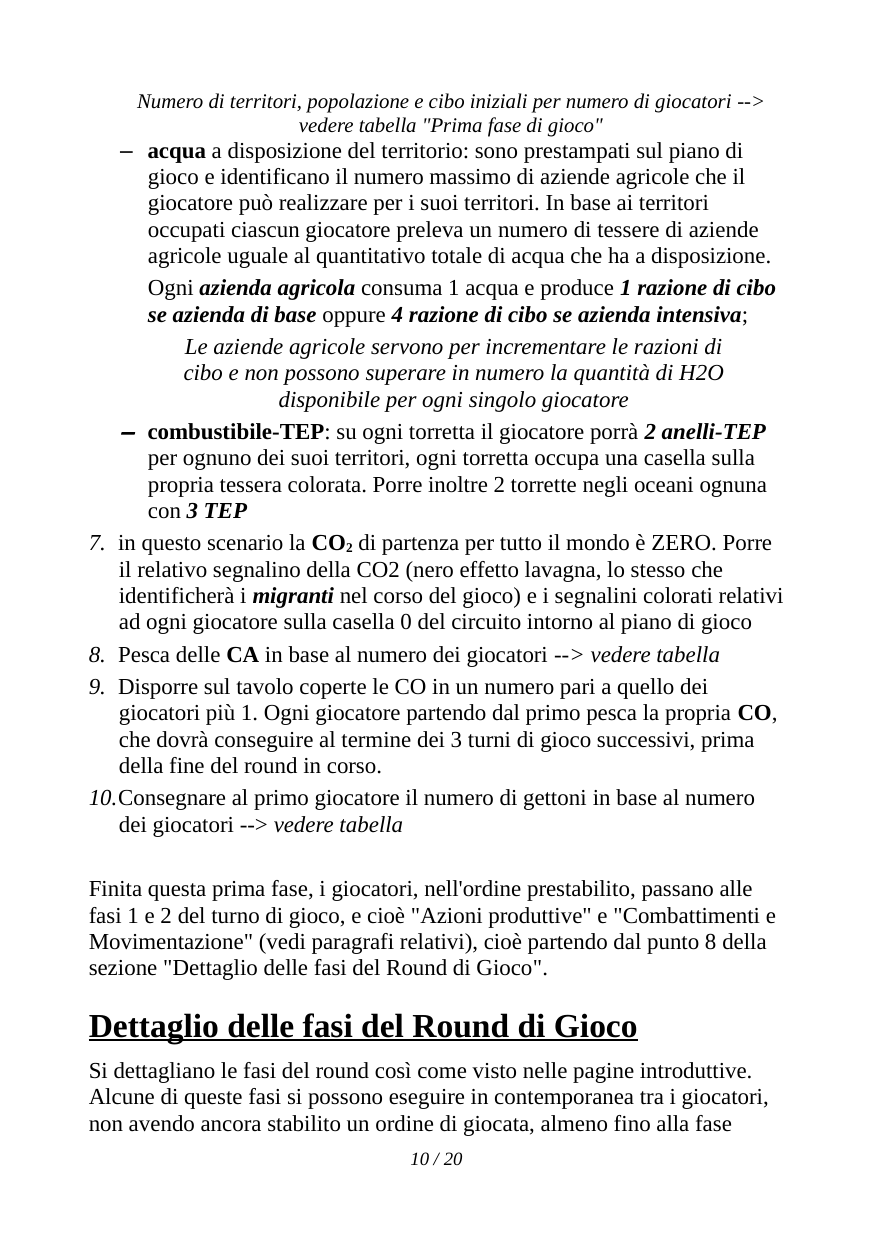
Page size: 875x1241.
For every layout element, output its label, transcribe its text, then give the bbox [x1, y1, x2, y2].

list Le aziende agricole servono per incrementare le razioni di cibo e non possono superare in numero la quantità di H2O disponibile per ogni singolo giocatore [177, 333, 732, 412]
text Si dettagliano le fasi del round così come visto nelle pagine introduttive. Alcune di queste fasi si possono eseguire in contemporanea tra i giocatori, non avendo ancora stabilito un ordine di giocata, almeno fino alla fase [88, 1057, 786, 1136]
list Pesca delle CA in base al numero dei giocatori --> vedere tabella [88, 641, 786, 667]
list Consegnare al primo giocatore il numero di gettoni in base al numero dei giocatori --> vedere tabella [88, 784, 786, 837]
text Finita questa prima fase, i giocatori, nell'ordine prestabilito, passano alle fasi 1 e 2 del turno di gioco, e cioè "Azioni produttive" e "Combattimenti e Movimentazione" (vedi paragrafi relativi), cioè partendo dal punto 8 della sezione "Dettaglio delle fasi del Round di Gioco". [88, 875, 786, 981]
list Numero di territori, popolazione e cibo iniziali per numero di giocatori --> vedere tabella "Prima fase di gioco" [118, 88, 786, 137]
subtitle Dettaglio delle fasi del Round di Gioco [88, 1006, 786, 1044]
list in questo scenario la CO2 di partenza per tutto il mondo è ZERO. Porre il relativo segnalino della CO2 (nero effetto lavagna, lo stesso che identificherà i migranti nel corso del gioco) e i segnalini colorati relativi ad ogni giocatore sulla casella 0 del circuito intorno al piano di gioco [88, 529, 786, 635]
list Disporre sul tavolo coperte le CO in un numero pari a quello dei giocatori più 1. Ogni giocatore partendo dal primo pesca la propria CO, che dovrà conseguire al termine dei 3 turni di gioco successivi, prima della fine del round in corso. [88, 673, 786, 778]
list Ogni azienda agricola consuma 1 acqua e produce 1 razione di cibo se azienda di base oppure 4 razione di cibo se azienda intensiva; [120, 274, 786, 327]
list combustibile-TEP: su ogni torretta il giocatore porrà 2 anelli-TEP per ognuno dei suoi territori, ogni torretta occupa una casella sulla propria tessera colorata. Porre inoltre 2 torrette negli oceani ognuna con 3 TEP [120, 418, 786, 523]
list acqua a disposizione del territorio: sono prestampati sul piano di gioco e identificano il numero massimo di aziende agricole che il giocatore può realizzare per i suoi territori. In base ai territori occupati ciascun giocatore preleva un numero di tessere di aziende agricole uguale al quantitativo totale di acqua che ha a disposizione. [120, 137, 786, 268]
